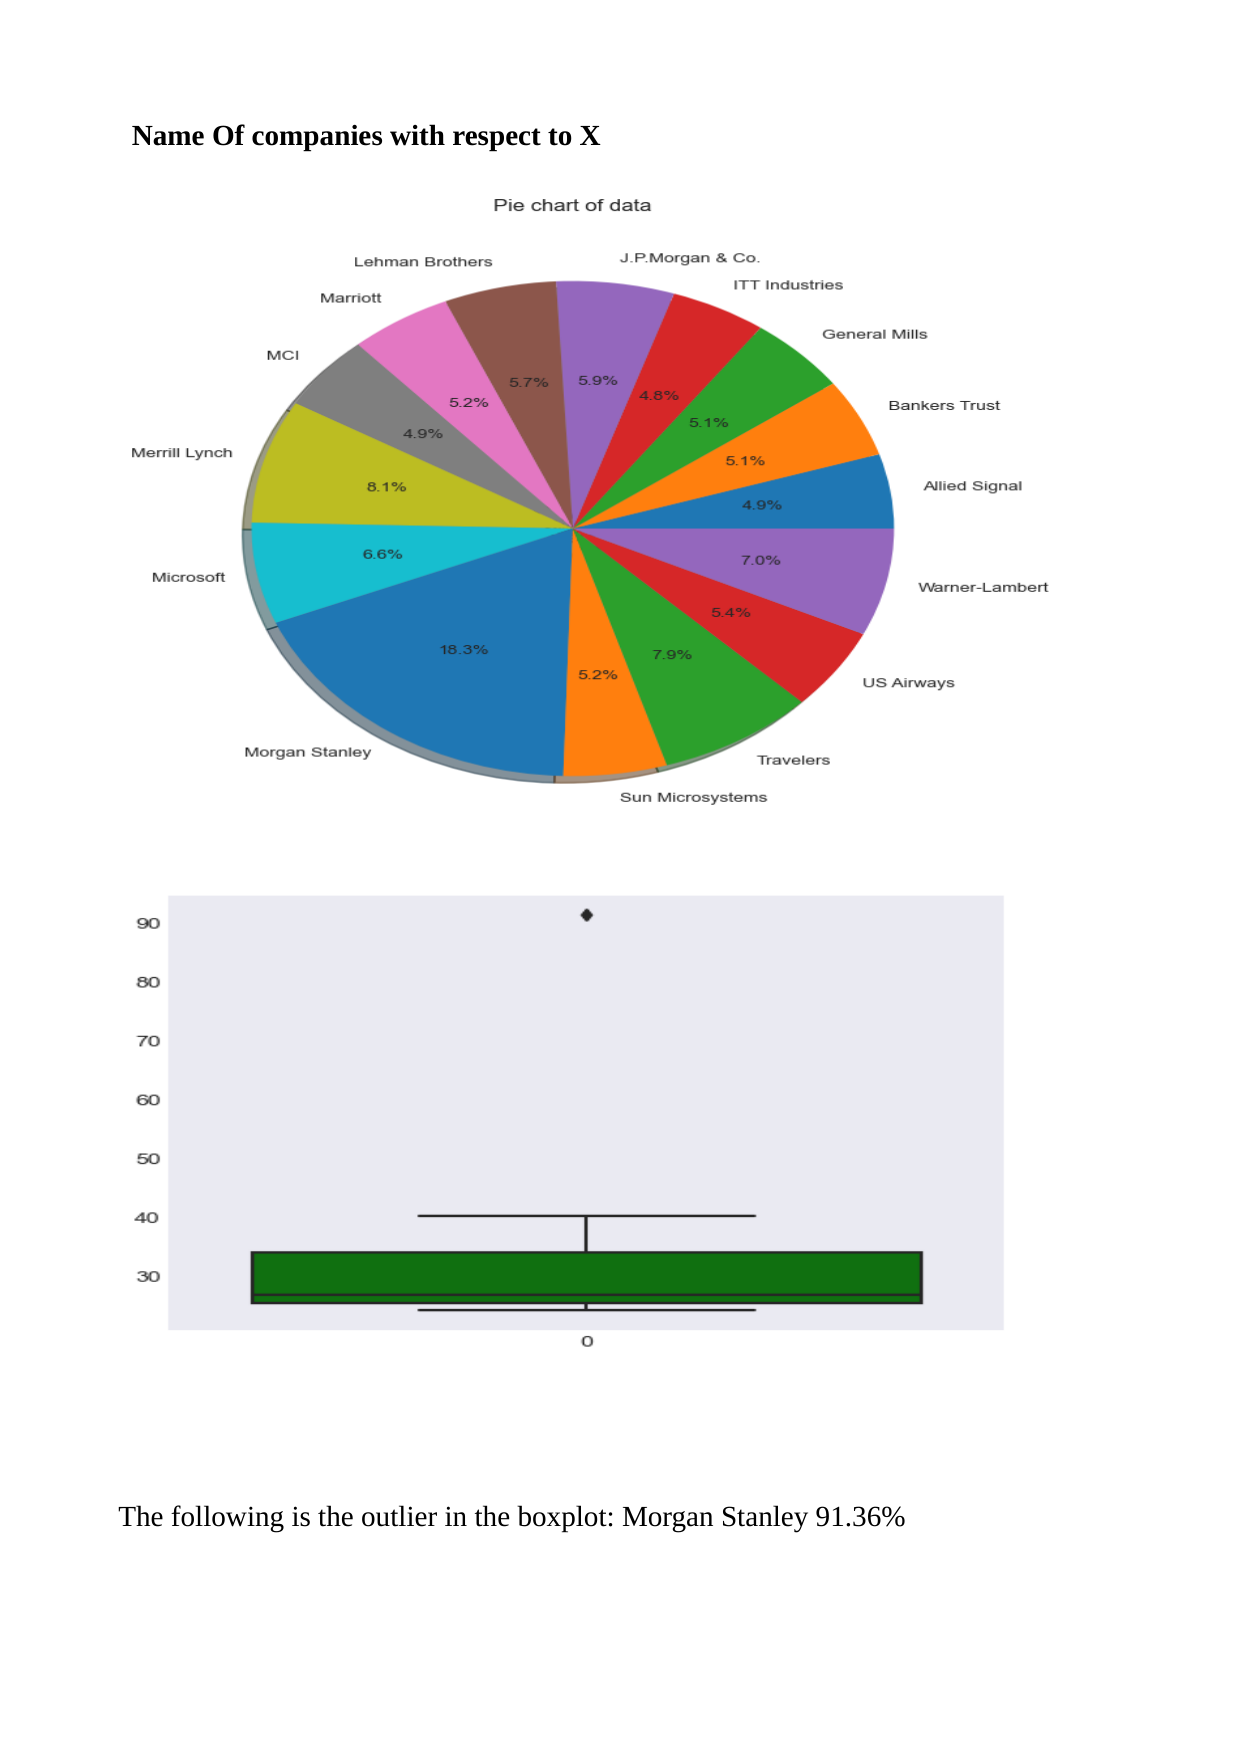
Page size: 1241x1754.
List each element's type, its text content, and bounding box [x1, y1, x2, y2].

picture [118, 885, 1021, 1362]
text The following is the outlier in the boxplot: Morgan Stanley 91.36% [118, 1499, 1122, 1533]
picture [118, 189, 1062, 848]
text Name Of companies with respect to X [118, 118, 1122, 152]
